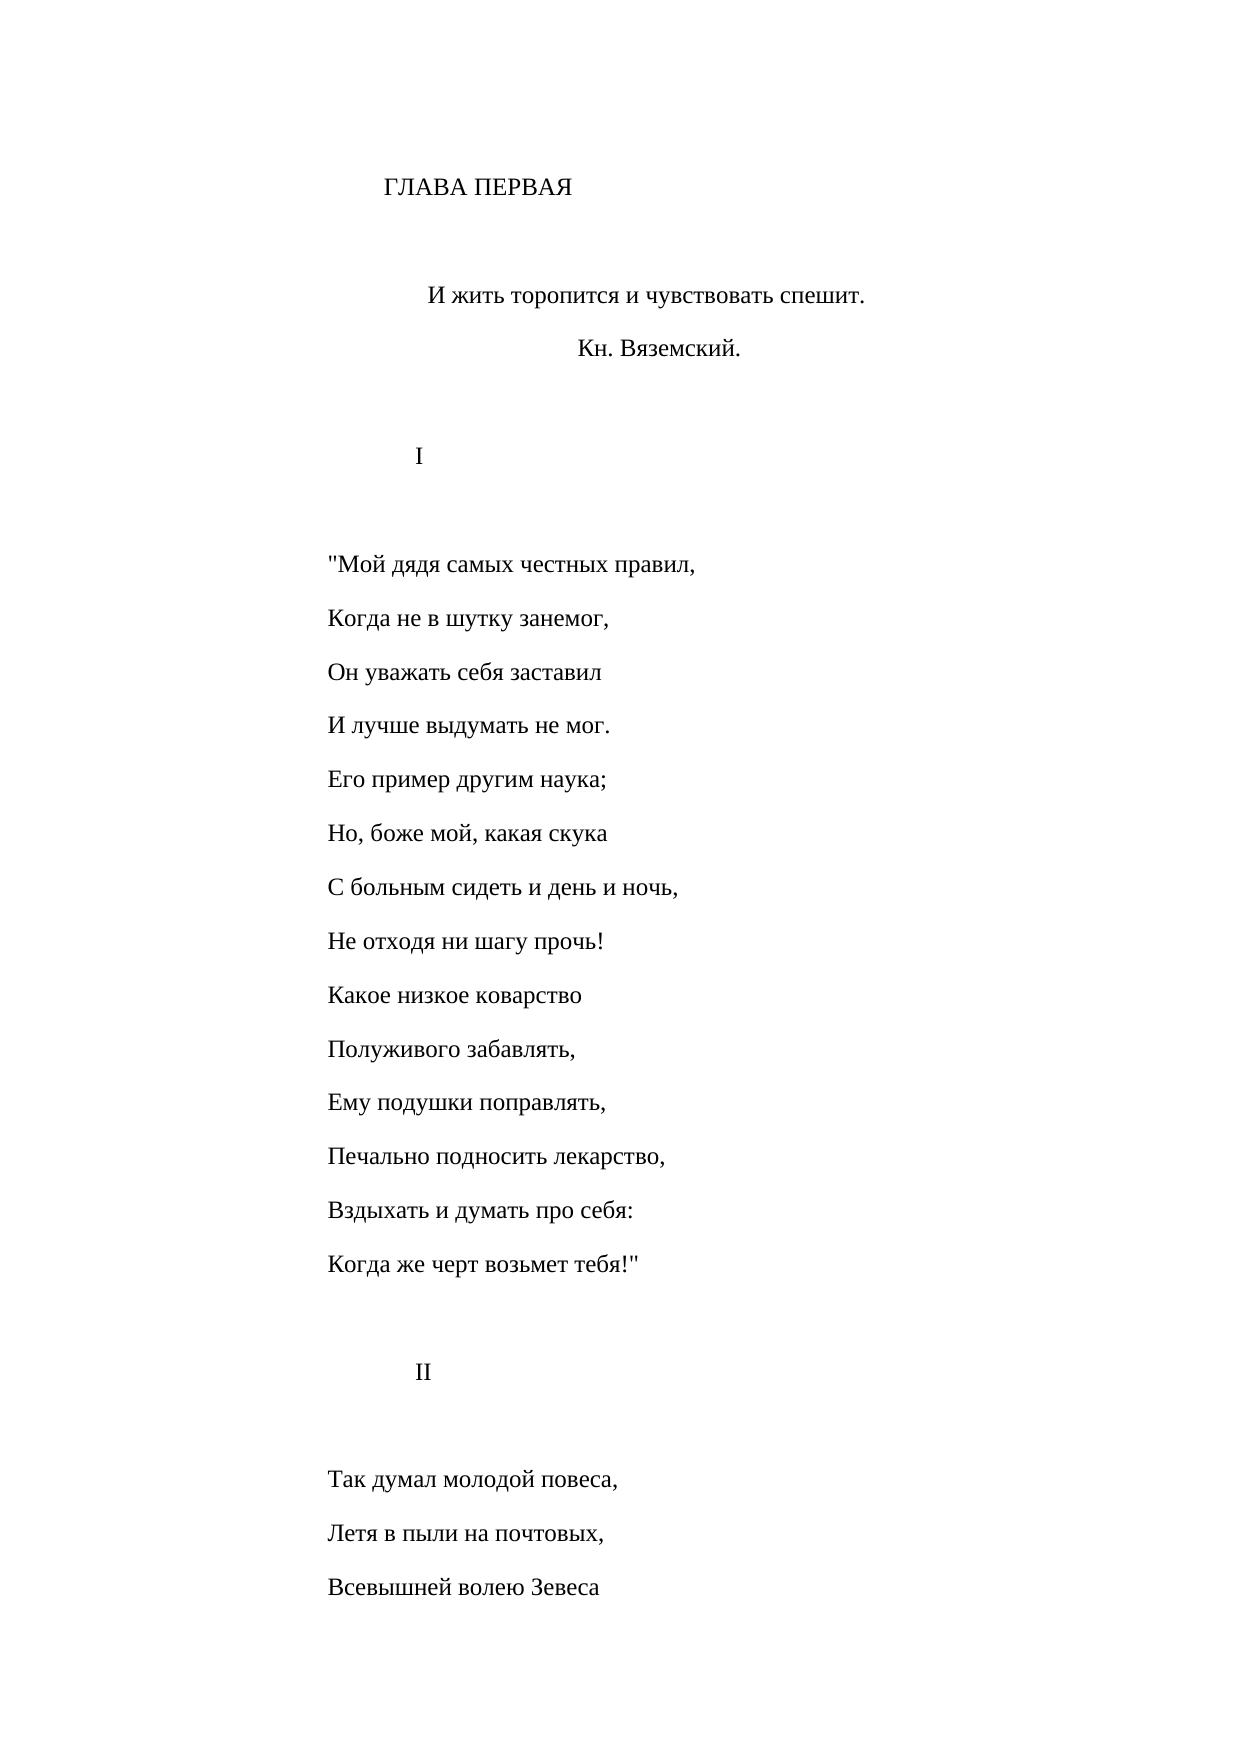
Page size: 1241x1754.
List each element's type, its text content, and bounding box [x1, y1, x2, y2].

text Какое низкое коварство [177, 980, 1152, 1008]
text Не отходя ни шагу прочь! [177, 926, 1152, 955]
text Но, боже мой, какая скука [177, 818, 1152, 847]
text Когда же черт возьмет тебя!" [177, 1249, 1152, 1278]
text I [177, 441, 1152, 470]
text Вздыхать и думать про себя: [177, 1195, 1152, 1224]
text Так думал молодой повеса, [177, 1464, 1152, 1493]
text Его пример другим наука; [177, 764, 1152, 793]
text Кн. Вяземский. [177, 333, 1152, 362]
text И жить торопится и чувствовать спешит. [177, 280, 1152, 308]
text ГЛАВА ПЕРВАЯ [177, 172, 1152, 201]
text С больным сидеть и день и ночь, [177, 872, 1152, 901]
text Он уважать себя заставил [177, 657, 1152, 685]
text Когда не в шутку занемог, [177, 603, 1152, 632]
text Ему подушки поправлять, [177, 1087, 1152, 1116]
text "Мой дядя самых честных правил, [177, 549, 1152, 578]
text Всевышней волею Зевеса [177, 1572, 1152, 1601]
text И лучше выдумать не мог. [177, 711, 1152, 739]
text II [177, 1357, 1152, 1386]
text Полуживого забавлять, [177, 1034, 1152, 1062]
text Летя в пыли на почтовых, [177, 1518, 1152, 1547]
text Печально подносить лекарство, [177, 1141, 1152, 1170]
